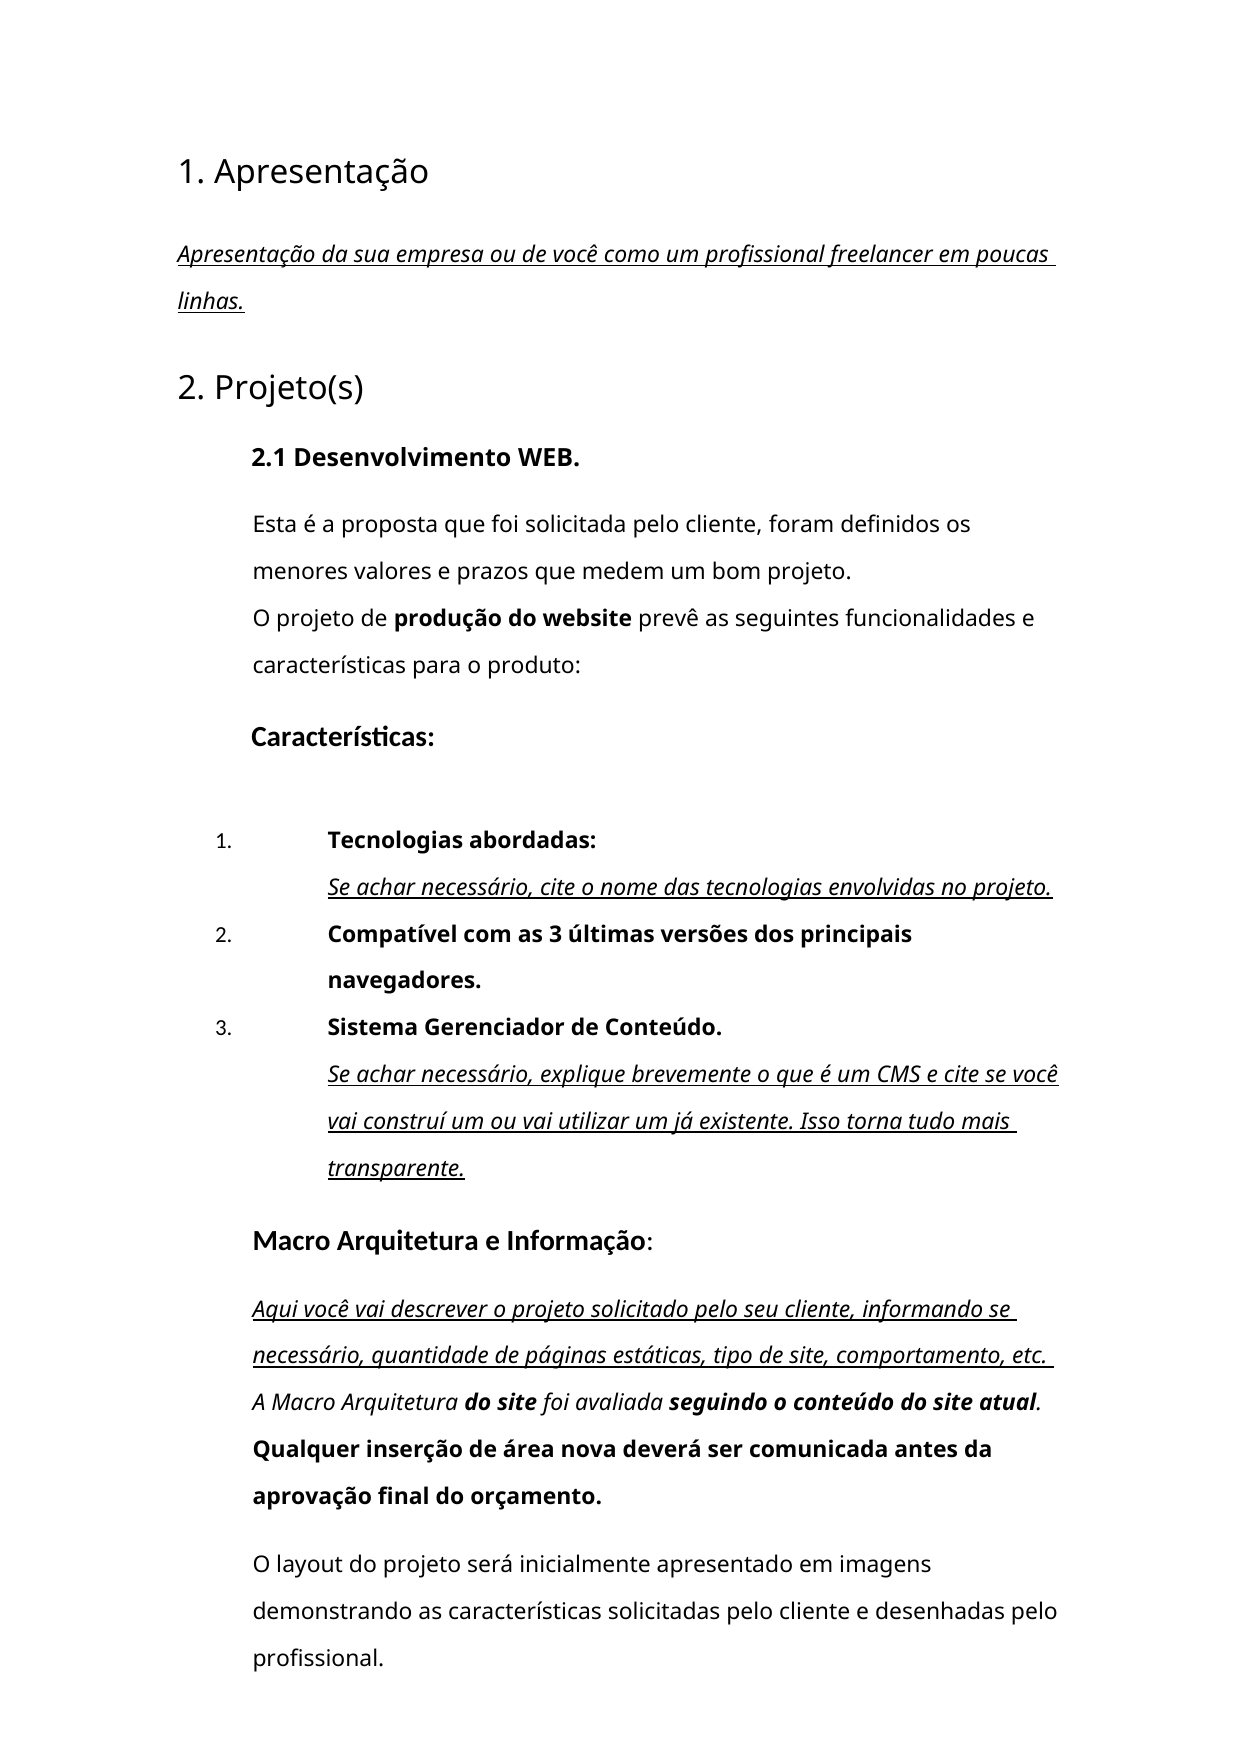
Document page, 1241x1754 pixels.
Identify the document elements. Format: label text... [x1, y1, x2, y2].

list Compatível com as 3 últimas versões dos principais navegadores. [215, 918, 1063, 996]
text Se achar necessário, explique brevemente o que é um CMS e cite se você vai construí um ou vai utilizar um já existente. Isso torna tudo mais transparente. [327, 1058, 1063, 1183]
text 2.1 Desenvolvimento WEB. [177, 440, 1063, 474]
text Se achar necessário, cite o nome das tecnologias envolvidas no projeto. [327, 871, 1063, 902]
text 1. Apresentação [177, 148, 1063, 193]
text A Macro Arquitetura do site foi avaliada seguindo o conteúdo do site atual. Qualquer inserção de área nova deverá ser comunicada antes da aprovação final do orçamento. [252, 1386, 1063, 1511]
subtitle Macro Arquitetura e Informação: [177, 1228, 1063, 1257]
text Apresentação da sua empresa ou de você como um profissional freelancer em poucas linhas. [177, 238, 1063, 317]
text O layout do projeto será inicialmente apresentado em imagens demonstrando as características solicitadas pelo cliente e desenhadas pelo profissional. [252, 1548, 1063, 1673]
list Tecnologias abordadas: [215, 824, 1063, 855]
text Aqui você vai descrever o projeto solicitado pelo seu cliente, informando se necessário, quantidade de páginas estáticas, tipo de site, comportamento, etc. [252, 1293, 1063, 1371]
text O projeto de produção do website prevê as seguintes funcionalidades e características para o produto: [252, 602, 1063, 680]
text Esta é a proposta que foi solicitada pelo cliente, foram definidos os menores valores e prazos que medem um bom projeto. [252, 508, 1063, 586]
text 2. Projeto(s) [177, 363, 1063, 409]
list Sistema Gerenciador de Conteúdo. [215, 1011, 1063, 1043]
subtitle Características: [177, 725, 1063, 754]
